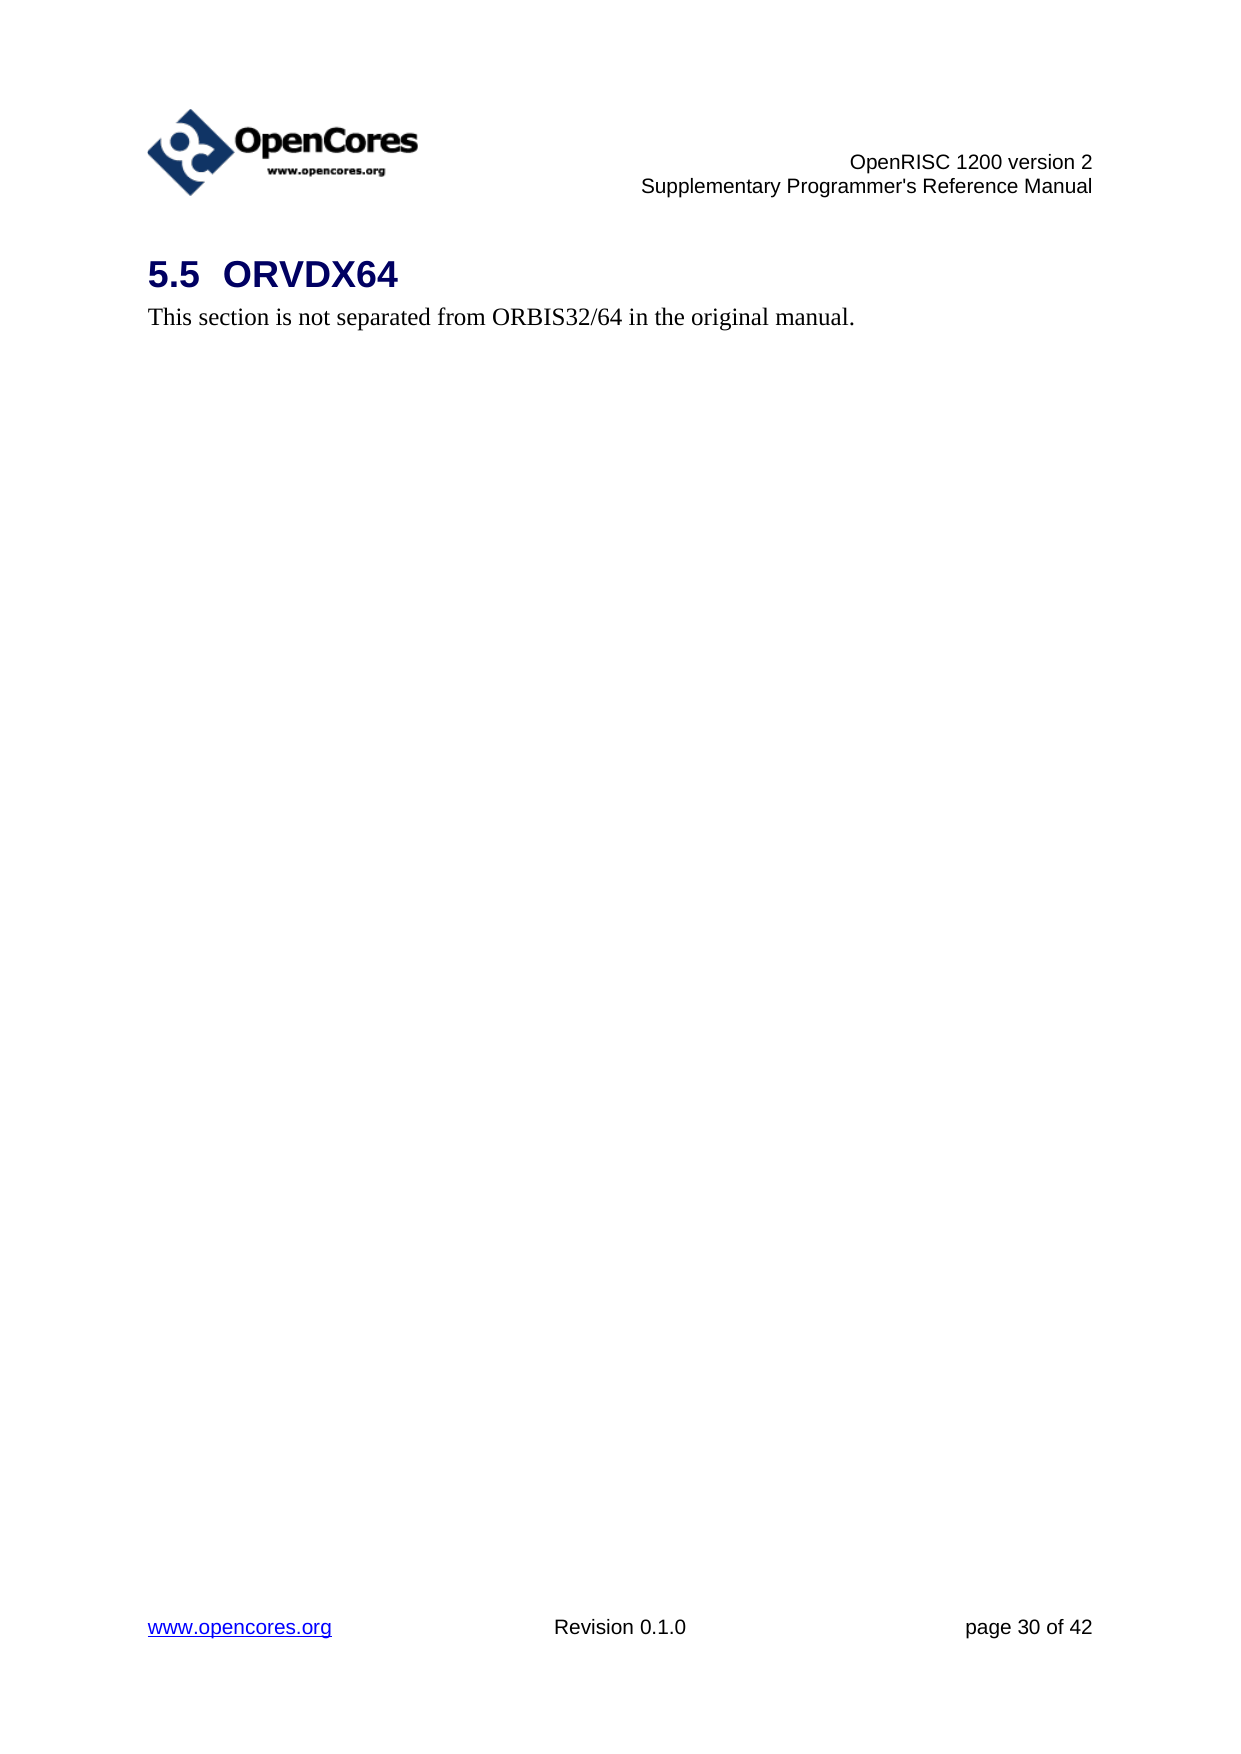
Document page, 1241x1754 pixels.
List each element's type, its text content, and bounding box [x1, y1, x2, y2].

picture [147, 109, 418, 196]
text This section is not separated from ORBIS32/64 in the original manual. [148, 302, 1093, 330]
subtitle ORVDX64 [148, 252, 1093, 295]
